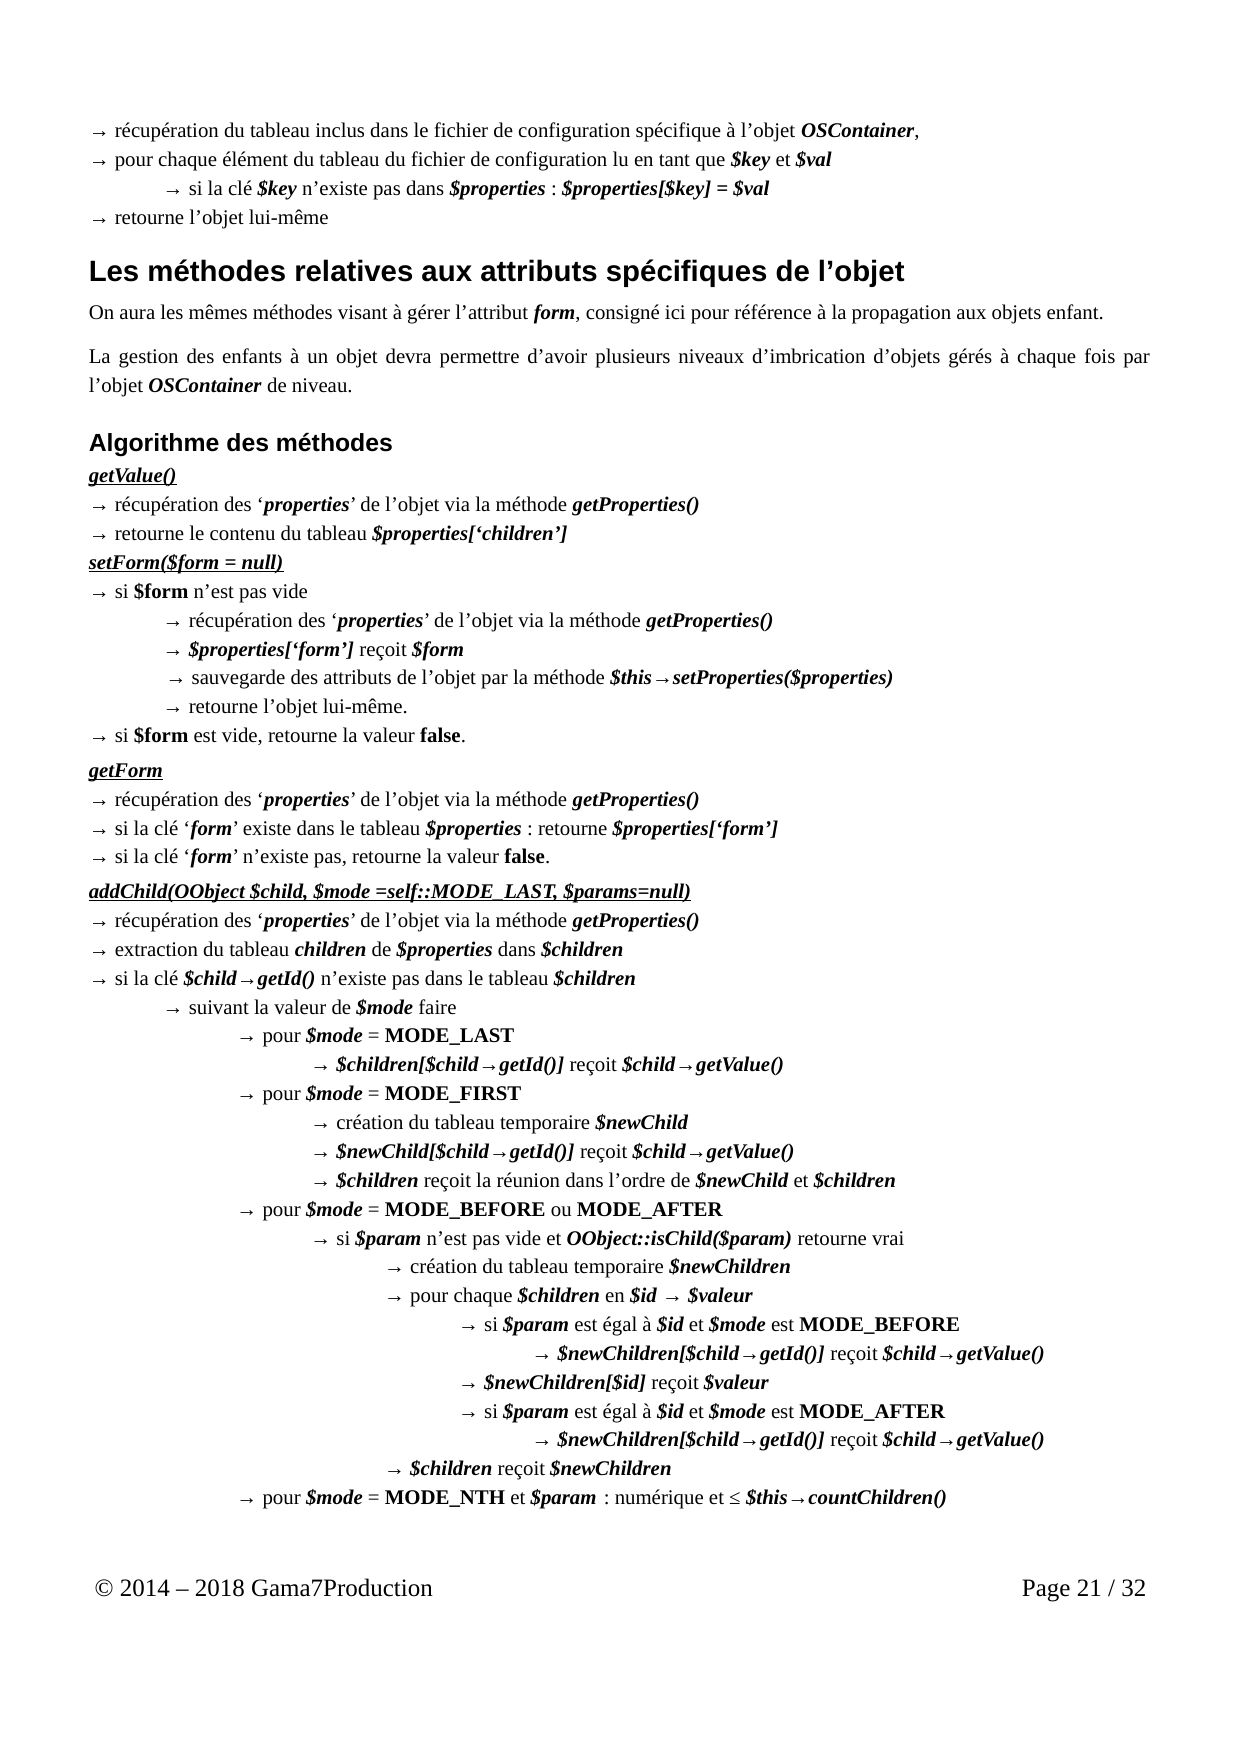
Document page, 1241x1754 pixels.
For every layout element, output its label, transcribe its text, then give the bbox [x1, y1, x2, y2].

text → $children[$child→getId()] reçoit $child→getValue() [88, 1052, 1152, 1076]
text → si $form est vide, retourne la valeur false. [88, 723, 1152, 747]
subtitle Algorithme des méthodes [88, 428, 1152, 457]
text → si $param est égal à $id et $mode est MODE_BEFORE [88, 1312, 1152, 1336]
text → si la clé ‘form’ n’existe pas, retourne la valeur false. [88, 844, 1152, 868]
text → suivant la valeur de $mode faire [88, 994, 1152, 1019]
text → création du tableau temporaire $newChildren [88, 1254, 1152, 1278]
text → retourne l’objet lui-même. [88, 694, 1152, 718]
text → récupération du tableau inclus dans le fichier de configuration spécifique à l’objet OSContainer, [88, 118, 1152, 142]
text → $newChildren[$id] reçoit $valeur [88, 1370, 1152, 1394]
text → pour $mode = MODE_LAST [88, 1023, 1152, 1047]
text → $properties[‘form’] reçoit $form [88, 636, 1152, 661]
text → sauvegarde des attributs de l’objet par la méthode $this→setProperties($properties) [165, 665, 1152, 689]
text La gestion des enfants à un objet devra permettre d’avoir plusieurs niveaux d’imbrication d’objets gérés à chaque fois par l’objet OSContainer de niveau. [88, 344, 1152, 397]
text On aura les mêmes méthodes visant à gérer l’attribut form, consigné ici pour référence à la propagation aux objets enfant. [88, 300, 1152, 324]
text → $newChildren[$child→getId()] reçoit $child→getValue() [531, 1427, 1152, 1451]
text → si $param est égal à $id et $mode est MODE_AFTER [88, 1398, 1152, 1423]
text → pour chaque $children en $id → $valeur [88, 1283, 1152, 1307]
text → pour $mode = MODE_BEFORE ou MODE_AFTER [88, 1197, 1152, 1221]
text → si $form n’est pas vide [88, 579, 1152, 603]
text → si $param n’est pas vide et OObject::isChild($param) retourne vrai [88, 1225, 1152, 1249]
text → $newChild[$child→getId()] reçoit $child→getValue() [88, 1139, 1152, 1163]
text → si la clé ‘form’ existe dans le tableau $properties : retourne $properties[‘form’] [88, 816, 1152, 839]
subtitle Les méthodes relatives aux attributs spécifiques de l’objet [88, 254, 1152, 288]
text → retourne l’objet lui-même [88, 205, 1152, 229]
text → extraction du tableau children de $properties dans $children [88, 937, 1152, 961]
text → pour chaque élément du tableau du fichier de configuration lu en tant que $key et $val [88, 147, 1152, 171]
text addChild(OObject $child, $mode =self::MODE_LAST, $params=null) [88, 879, 1152, 903]
text → si la clé $key n’existe pas dans $properties : $properties[$key] = $val [88, 176, 1152, 200]
text → si la clé $child→getId() n’existe pas dans le tableau $children [88, 966, 1152, 990]
text → $children reçoit $newChildren [88, 1456, 1152, 1480]
text → pour $mode = MODE_FIRST [88, 1081, 1152, 1105]
text getForm [88, 758, 1152, 782]
text → création du tableau temporaire $newChild [88, 1110, 1152, 1134]
text → récupération des ‘properties’ de l’objet via la méthode getProperties() [88, 608, 1152, 632]
text → $newChildren[$child→getId()] reçoit $child→getValue() [531, 1341, 1152, 1365]
text → pour $mode = MODE_NTH et $param : numérique et ≤ $this→countChildren() [88, 1485, 1152, 1509]
text → récupération des ‘properties’ de l’objet via la méthode getProperties() [88, 908, 1152, 932]
text getValue() [88, 463, 1152, 487]
text → récupération des ‘properties’ de l’objet via la méthode getProperties() [88, 787, 1152, 811]
text → récupération des ‘properties’ de l’objet via la méthode getProperties() [88, 492, 1152, 516]
text → $children reçoit la réunion dans l’ordre de $newChild et $children [88, 1168, 1152, 1192]
text setForm($form = null) [88, 550, 1152, 574]
text → retourne le contenu du tableau $properties[‘children’] [88, 521, 1152, 545]
